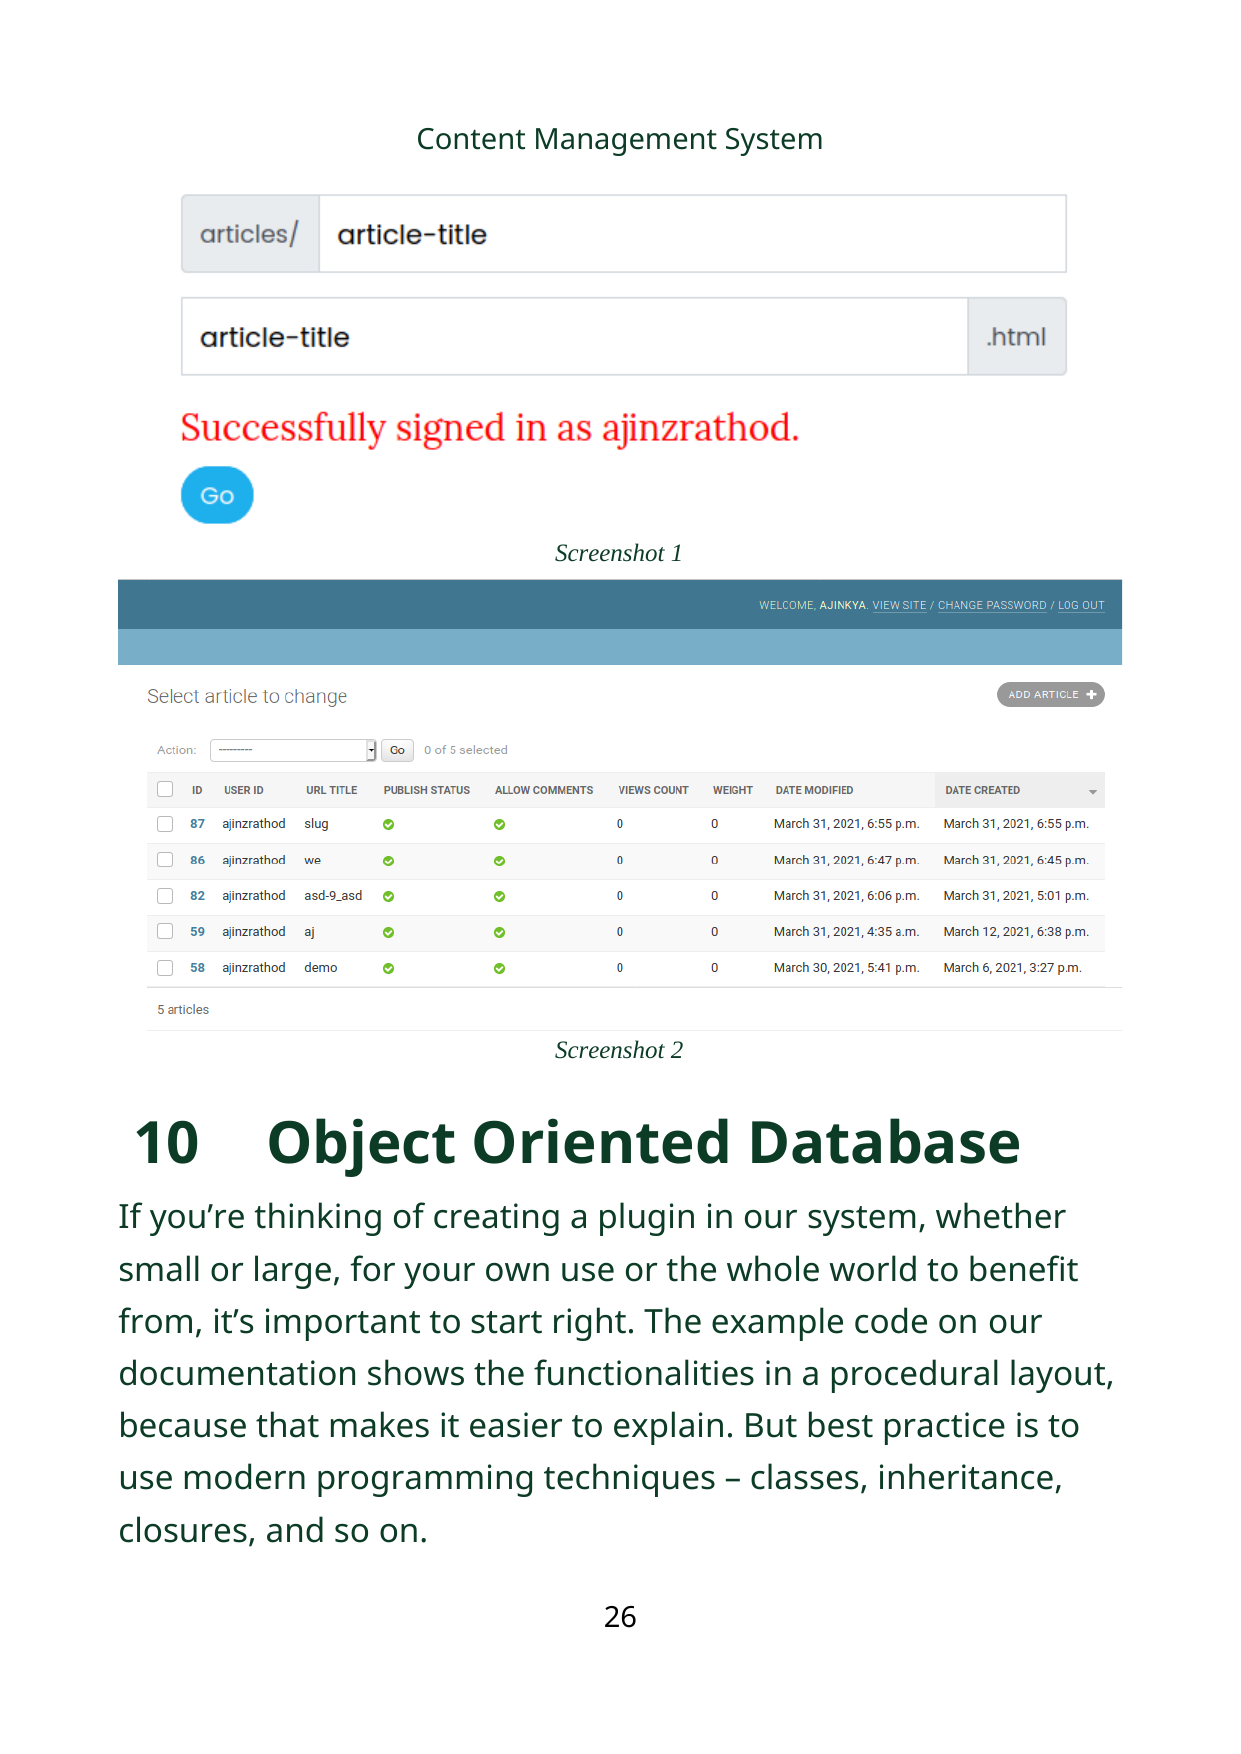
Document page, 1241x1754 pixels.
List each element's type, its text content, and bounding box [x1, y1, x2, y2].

text If you’re thinking of creating a plugin in our system, whether small or large, for your own use or the whole world to benefit from, it’s important to start right. The example code on our documentation shows the functionalities in a procedural layout, because that makes it easier to explain. But best practice is to use modern programming techniques – classes, inheritance, closures, and so on. [118, 1193, 1122, 1552]
text Screenshot 2 [118, 1035, 1122, 1064]
picture [118, 187, 1123, 539]
text Screenshot 1 [118, 539, 1122, 567]
picture [118, 579, 1123, 1035]
subtitle Object Oriented Database [118, 1101, 1122, 1181]
